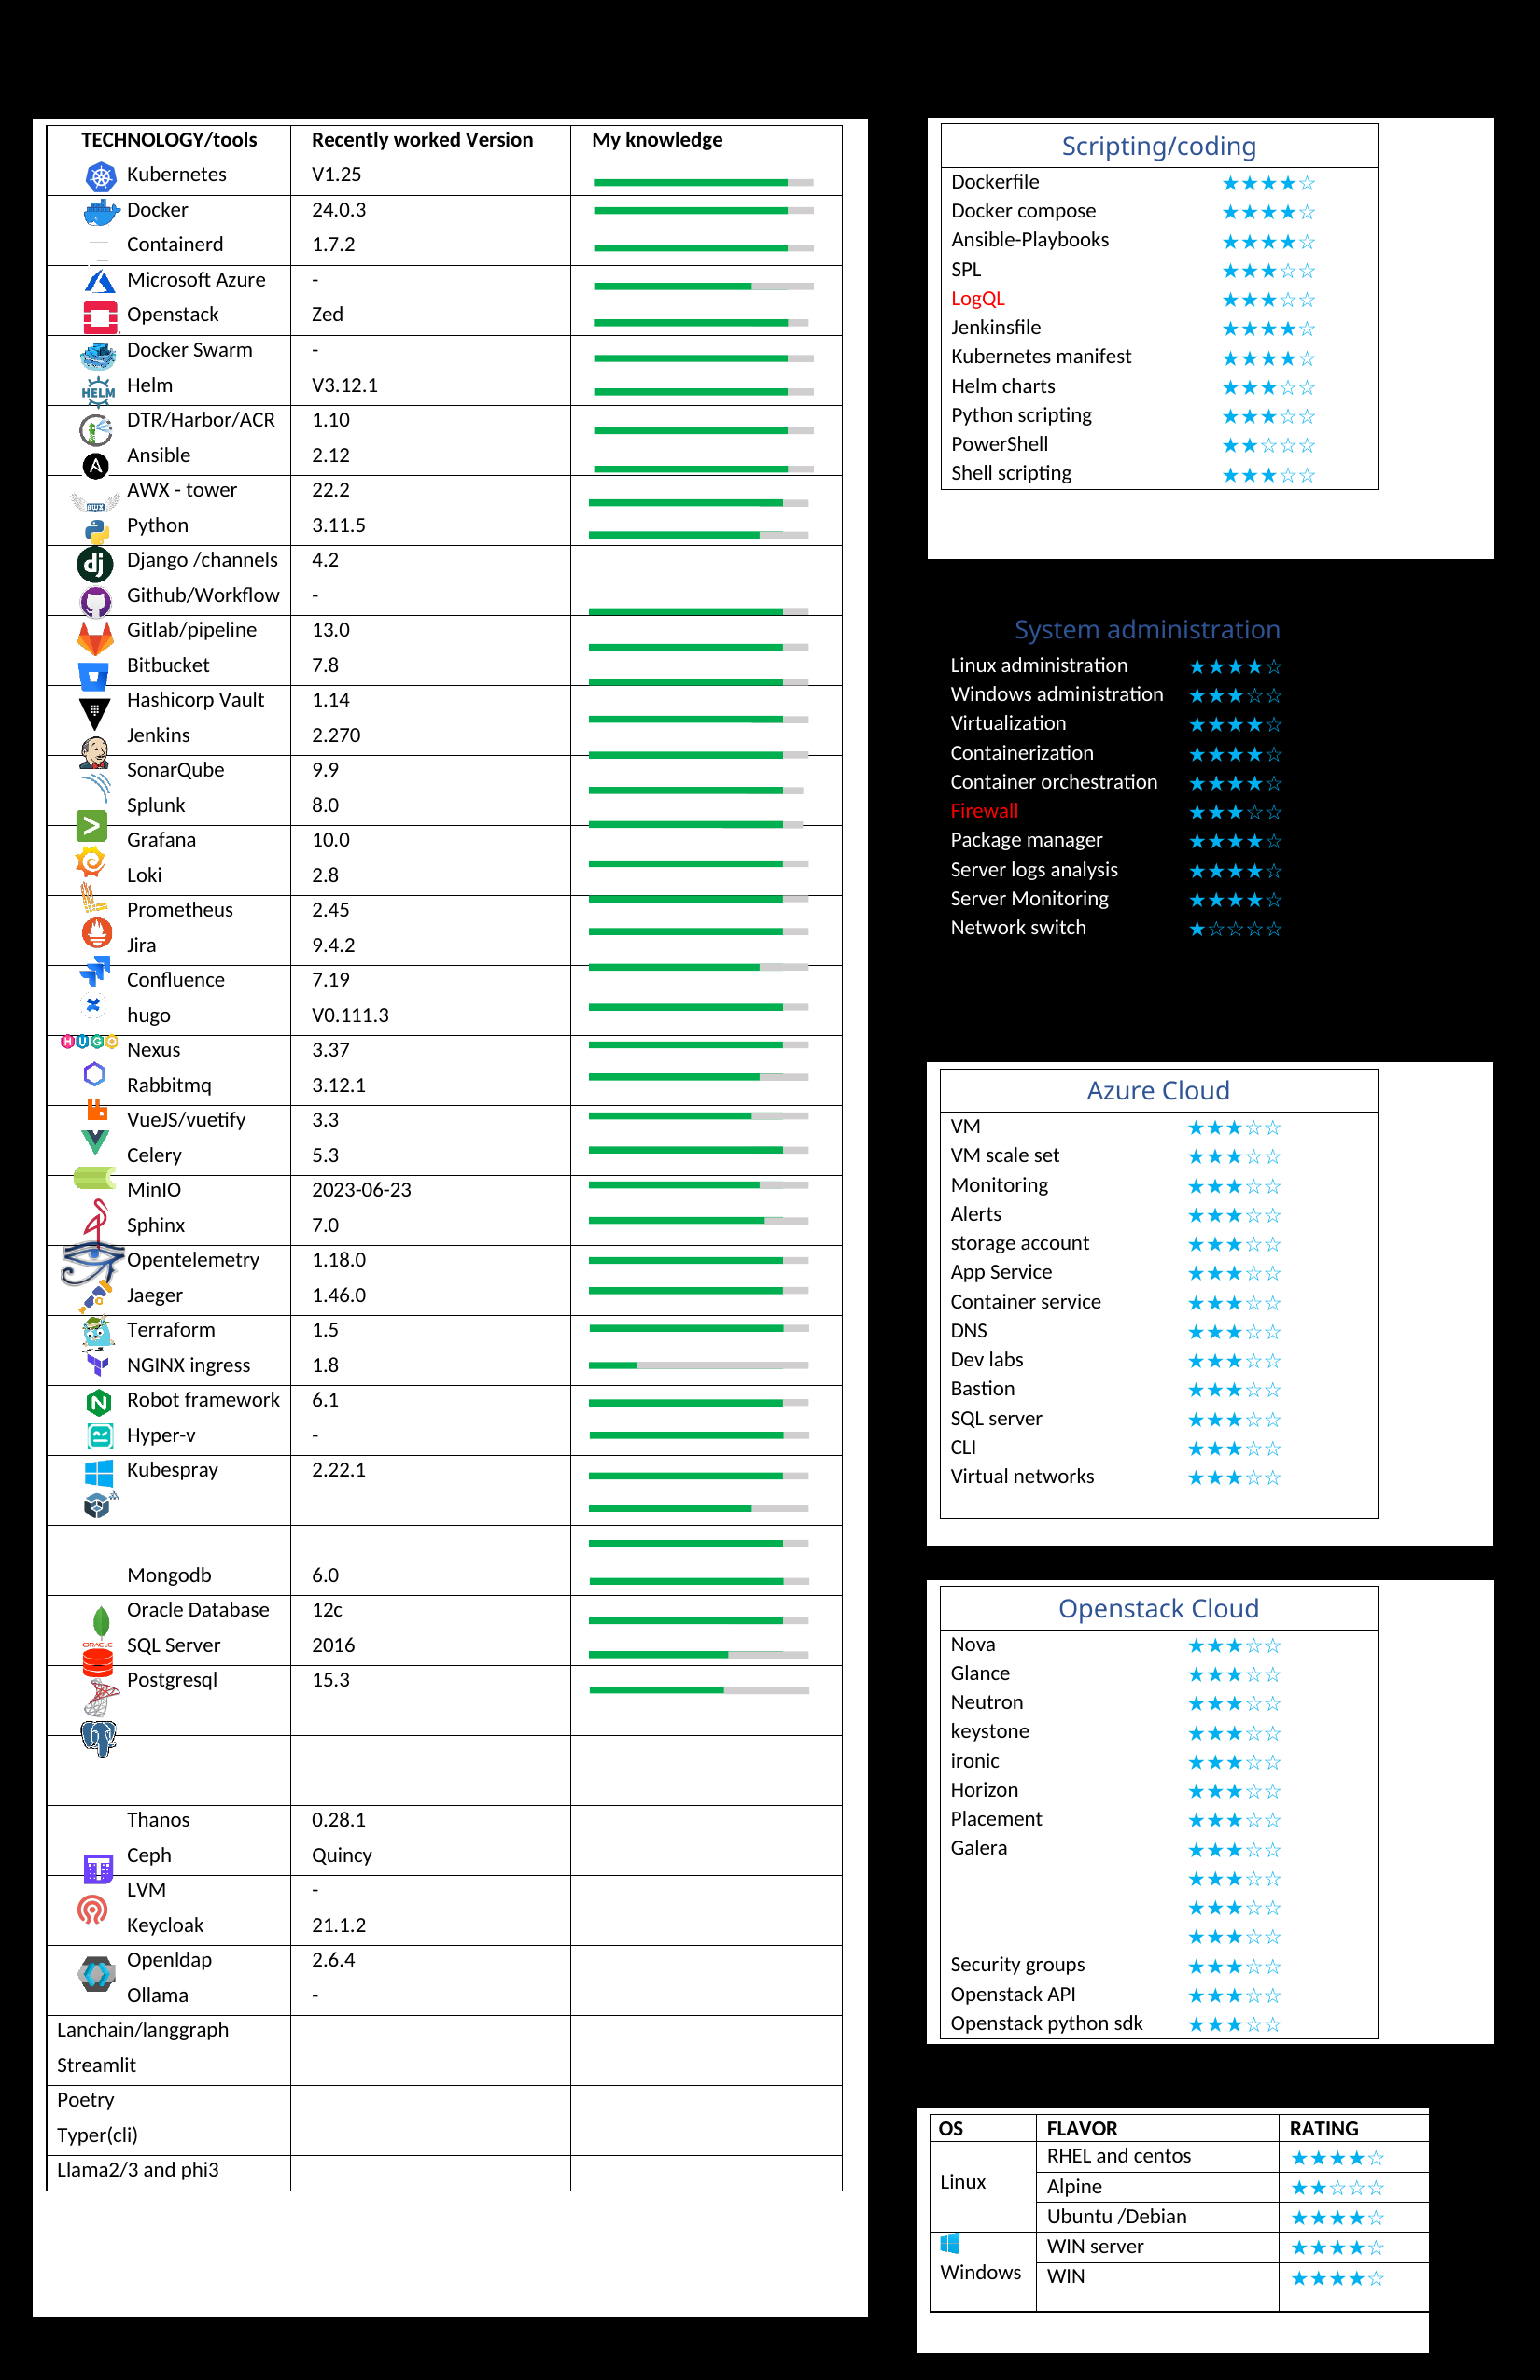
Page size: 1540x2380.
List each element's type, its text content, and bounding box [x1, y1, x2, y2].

text - [312, 1876, 536, 1902]
text Gitlab/pipeline [127, 616, 281, 642]
picture [1246, 1179, 1261, 1194]
text NGINX ingress [127, 1351, 281, 1378]
picture [1246, 1353, 1261, 1368]
text ★★★☆☆ [1186, 1922, 1367, 1952]
picture [1246, 1120, 1261, 1135]
picture [1265, 1324, 1280, 1339]
text Jenkins [127, 721, 281, 748]
text 2016 [312, 1631, 536, 1658]
picture [80, 1130, 110, 1155]
picture [1280, 263, 1295, 278]
text Prometheus [127, 896, 281, 922]
text AWX - tower [127, 476, 281, 502]
text ★★☆☆☆ [1290, 2173, 1430, 2202]
text Lanchain/langgraph [57, 2016, 281, 2042]
subtitle Openstack Cloud [951, 1590, 1367, 1625]
picture [1265, 1667, 1280, 1682]
text Mongodb [127, 1561, 281, 1588]
subtitle Azure Cloud [950, 1073, 1367, 1108]
text 12c [312, 1596, 536, 1622]
text Horizon [951, 1776, 1166, 1802]
text ★★★★☆ [1169, 314, 1368, 343]
text Windows administration [950, 680, 1167, 707]
picture [78, 698, 111, 731]
picture [1261, 438, 1276, 453]
text Dockerfile [951, 168, 1149, 194]
picture [1299, 438, 1314, 453]
picture [1265, 1382, 1280, 1397]
text 8.0 [312, 791, 536, 818]
picture [1265, 1813, 1280, 1827]
text VM [950, 1113, 1166, 1139]
picture [1265, 1412, 1280, 1427]
text 4.2 [312, 546, 536, 572]
text ★★★☆☆ [1186, 2009, 1367, 2038]
picture [75, 1956, 116, 1993]
text ★★★★☆ [1187, 768, 1345, 797]
picture [1299, 175, 1314, 190]
text 7.19 [312, 966, 536, 992]
picture [1368, 2271, 1383, 2286]
text Kubernetes manifest [951, 343, 1149, 370]
text ★☆☆☆☆ [1187, 914, 1345, 944]
text 6.1 [312, 1386, 536, 1412]
picture [1246, 1784, 1261, 1799]
text Ubuntu /Debian [1047, 2203, 1268, 2229]
picture [1330, 2180, 1345, 2195]
text ★★★☆☆ [1186, 1317, 1367, 1346]
text 21.1.2 [312, 1911, 536, 1938]
text ★★★☆☆ [1186, 1434, 1367, 1463]
text Server logs analysis [950, 856, 1167, 882]
text Kubernetes [127, 161, 281, 188]
text 9.9 [312, 756, 536, 782]
picture [1265, 1179, 1280, 1194]
text Grafana [127, 826, 281, 852]
picture [1246, 1929, 1261, 1944]
text Ollama [127, 1981, 281, 2008]
text Postgresql [127, 1666, 281, 1692]
picture [1299, 468, 1314, 483]
text RHEL and centos [1047, 2142, 1268, 2168]
text Streamlit [57, 2051, 281, 2078]
picture [1265, 1871, 1280, 1886]
picture [1299, 292, 1314, 307]
text ★★☆☆☆ [1169, 430, 1368, 459]
picture [1280, 438, 1295, 453]
text Nova [951, 1631, 1166, 1657]
picture [1265, 1120, 1280, 1135]
text FLAVOR [1047, 2115, 1268, 2141]
text Thanos [127, 1806, 281, 1832]
text ★★★☆☆ [1186, 1864, 1367, 1893]
picture [77, 661, 109, 693]
text ★★★☆☆ [1186, 1141, 1367, 1171]
text Recently worked Version [312, 126, 536, 152]
picture [1299, 409, 1314, 424]
text Security groups [951, 1952, 1166, 1978]
picture [1246, 1900, 1261, 1915]
picture [1246, 1208, 1261, 1223]
text ★★★☆☆ [1186, 1835, 1367, 1864]
text VueJS/vuetify [127, 1106, 281, 1132]
text ★★★☆☆ [1169, 372, 1368, 401]
picture [1265, 1353, 1280, 1368]
text ★★★★☆ [1187, 739, 1345, 768]
text PowerShell [951, 430, 1149, 456]
picture [1368, 2180, 1383, 2195]
picture [1265, 2017, 1280, 2032]
picture [87, 1423, 114, 1449]
text ironic [951, 1747, 1166, 1773]
picture [1246, 1667, 1261, 1682]
picture [70, 491, 121, 513]
text SQL server [950, 1405, 1166, 1431]
picture [1265, 1988, 1280, 2003]
text V3.12.1 [312, 371, 536, 398]
text Glance [951, 1659, 1166, 1686]
text Alerts [950, 1200, 1166, 1226]
text hugo [127, 1001, 281, 1028]
picture [1265, 1208, 1280, 1223]
text Docker [127, 196, 281, 222]
text ★★★★☆ [1290, 2142, 1430, 2172]
text 3.12.1 [312, 1071, 536, 1098]
text 2.8 [312, 861, 536, 888]
text 1.18.0 [312, 1246, 536, 1272]
picture [1368, 2240, 1383, 2255]
text Kubespray [127, 1456, 281, 1482]
text Ansible-Playbooks [951, 226, 1149, 253]
text 15.3 [312, 1666, 536, 1692]
picture [1246, 1324, 1261, 1339]
picture [1265, 1755, 1280, 1770]
text SPL [951, 256, 1149, 282]
text Containerization [950, 739, 1167, 765]
picture [83, 301, 121, 334]
text ★★★☆☆ [1186, 1776, 1367, 1805]
text 2.45 [312, 896, 536, 922]
picture [1246, 1441, 1261, 1456]
text 5.3 [312, 1141, 536, 1168]
text Linux administration [950, 651, 1167, 678]
text Sphinx [127, 1211, 281, 1238]
text WIN [1047, 2263, 1268, 2289]
text ★★★☆☆ [1186, 1893, 1367, 1922]
text App Service [950, 1258, 1166, 1284]
picture [79, 956, 110, 987]
text Loki [127, 861, 281, 888]
text Quincy [312, 1841, 536, 1868]
text Python [127, 511, 281, 538]
picture [1265, 1638, 1280, 1653]
text 1.10 [312, 406, 536, 432]
text ★★★☆☆ [1186, 1747, 1367, 1776]
text 1.5 [312, 1316, 536, 1342]
text Virtual networks [950, 1463, 1166, 1489]
text 22.2 [312, 476, 536, 502]
text ★★★★☆ [1290, 2263, 1430, 2292]
text ★★★☆☆ [1186, 1229, 1367, 1258]
text keystone [951, 1718, 1166, 1744]
text 3.3 [312, 1106, 536, 1132]
text ★★★☆☆ [1186, 1346, 1367, 1375]
text Poetry [57, 2086, 281, 2112]
picture [1280, 468, 1295, 483]
text ★★★★☆ [1187, 856, 1345, 885]
picture [84, 199, 121, 226]
text 3.37 [312, 1036, 536, 1062]
text 24.0.3 [312, 196, 536, 222]
picture [1368, 2150, 1383, 2165]
text Galera [951, 1835, 1166, 1861]
picture [84, 231, 117, 293]
picture [1246, 1842, 1261, 1857]
picture [1246, 1696, 1261, 1711]
text ★★★☆☆ [1186, 1718, 1367, 1747]
text - [312, 581, 536, 608]
text Containerd [127, 231, 281, 258]
text Ansible [127, 441, 281, 468]
text V0.111.3 [312, 1001, 536, 1028]
picture [79, 991, 106, 1018]
picture [1265, 1900, 1280, 1915]
text ★★★☆☆ [1169, 285, 1368, 314]
text Rabbitmq [127, 1071, 281, 1098]
picture [1246, 1755, 1261, 1770]
text ★★★☆☆ [1186, 1200, 1367, 1229]
text Docker Swarm [127, 336, 281, 362]
text Docker compose [951, 197, 1149, 223]
text Nexus [127, 1036, 281, 1062]
text ★★★★☆ [1290, 2233, 1430, 2261]
text ★★★☆☆ [1186, 1113, 1367, 1141]
picture [1280, 380, 1295, 395]
text ★★★☆☆ [1169, 401, 1368, 430]
picture [1265, 1237, 1280, 1252]
picture [75, 520, 115, 658]
picture [94, 161, 111, 193]
picture [1265, 1696, 1280, 1711]
picture [80, 1721, 117, 1758]
text DNS [950, 1317, 1166, 1343]
text ★★★★☆ [1187, 651, 1345, 680]
text 6.0 [312, 1561, 536, 1588]
text Firewall [950, 797, 1167, 823]
picture [1265, 1959, 1280, 1974]
picture [1246, 1988, 1261, 2003]
text ★★★☆☆ [1186, 1463, 1367, 1491]
text 3.11.5 [312, 511, 536, 538]
text Hashicorp Vault [127, 686, 281, 712]
picture [1265, 1295, 1280, 1310]
picture [61, 1198, 126, 1378]
picture [940, 2233, 959, 2238]
picture [1246, 1871, 1261, 1886]
text 2.22.1 [312, 1456, 536, 1482]
text Jaeger [127, 1281, 281, 1308]
text V1.25 [312, 161, 536, 188]
picture [1265, 1842, 1280, 1857]
picture [1299, 321, 1314, 336]
text Django /channels [127, 546, 281, 572]
text 7.0 [312, 1211, 536, 1238]
text Openstack python sdk [951, 2009, 1166, 2036]
picture [1246, 1412, 1261, 1427]
text ★★★☆☆ [1187, 797, 1345, 827]
picture [78, 413, 113, 447]
picture [61, 1033, 79, 1049]
picture [75, 846, 105, 877]
text RATING [1290, 2115, 1430, 2141]
text - [312, 1981, 536, 2008]
picture [77, 339, 119, 412]
picture [83, 1855, 114, 1884]
picture [85, 1033, 119, 1049]
text Dev labs [950, 1346, 1166, 1372]
text Typer(cli) [57, 2121, 281, 2148]
text Opentelemetry [127, 1246, 281, 1272]
text - [312, 336, 536, 362]
text Robot framework [127, 1386, 281, 1412]
picture [76, 810, 107, 842]
picture [1299, 351, 1314, 366]
text ★★★★☆ [1187, 885, 1345, 914]
text Python scripting [951, 401, 1149, 427]
picture [1246, 1149, 1261, 1164]
text - [312, 1421, 536, 1448]
text ★★★☆☆ [1186, 1258, 1367, 1288]
picture [1246, 1295, 1261, 1310]
picture [73, 1167, 117, 1189]
text 0.28.1 [312, 1806, 536, 1832]
text Shell scripting [951, 459, 1149, 486]
text LVM [127, 1876, 281, 1902]
text Package manager [950, 827, 1167, 852]
text Zed [312, 301, 536, 328]
text Linux [940, 2168, 1026, 2194]
text SQL Server [127, 1631, 281, 1658]
text Helm charts [951, 372, 1149, 399]
text 2.270 [312, 721, 536, 748]
text Openstack [127, 301, 281, 328]
text Splunk [127, 791, 281, 818]
picture [1299, 204, 1314, 219]
text Jenkinsfile [951, 314, 1149, 340]
text WIN server [1047, 2233, 1268, 2259]
picture [1265, 1266, 1280, 1281]
text 2.6.4 [312, 1946, 536, 1972]
text ★★★☆☆ [1186, 1405, 1367, 1434]
text Monitoring [950, 1171, 1166, 1197]
picture [1246, 1726, 1261, 1741]
text 1.8 [312, 1351, 536, 1378]
picture [1246, 1959, 1261, 1974]
text TECHNOLOGY/tools [81, 126, 281, 152]
picture [81, 453, 109, 480]
text ★★★☆☆ [1169, 459, 1368, 489]
picture [1265, 1726, 1280, 1741]
picture [1265, 1929, 1280, 1944]
text Llama2/3 and phi3 [57, 2156, 281, 2182]
text Bitbucket [127, 651, 281, 678]
text 7.8 [312, 651, 536, 678]
subtitle Scripting/coding [951, 128, 1368, 162]
picture [1299, 380, 1314, 395]
text ★★★★☆ [1187, 710, 1345, 739]
text Alpine [1047, 2173, 1268, 2199]
text Windows [940, 2259, 1026, 2285]
text ★★★☆☆ [1186, 1805, 1367, 1835]
text LogQL [951, 285, 1149, 311]
text Keycloak [127, 1911, 281, 1938]
text ★★★☆☆ [1187, 680, 1345, 710]
picture [81, 1605, 121, 1718]
text - [312, 266, 536, 292]
picture [1349, 2180, 1364, 2195]
text 9.4.2 [312, 931, 536, 958]
picture [77, 1894, 108, 1925]
picture [76, 736, 115, 807]
picture [1246, 1382, 1261, 1397]
text ★★★★☆ [1169, 226, 1368, 256]
text Github/Workflow [127, 581, 281, 608]
text ★★★☆☆ [1186, 1688, 1367, 1718]
picture [77, 880, 110, 913]
picture [1265, 1441, 1280, 1456]
text Server Monitoring [950, 885, 1167, 911]
text DTR/Harbor/ACR [127, 406, 281, 432]
text Container orchestration [950, 768, 1167, 794]
text Container service [950, 1288, 1166, 1314]
text 2023-06-23 [312, 1176, 536, 1202]
text Neutron [951, 1688, 1166, 1715]
text ★★★☆☆ [1186, 1631, 1367, 1659]
text 1.46.0 [312, 1281, 536, 1308]
picture [1280, 292, 1295, 307]
text CLI [950, 1434, 1166, 1460]
picture [1265, 1470, 1280, 1485]
picture [88, 1099, 107, 1120]
picture [1299, 263, 1314, 278]
text Bastion [950, 1375, 1166, 1401]
picture [1265, 1149, 1280, 1164]
text 1.14 [312, 686, 536, 712]
picture [1246, 2017, 1261, 2032]
text ★★★☆☆ [1186, 1288, 1367, 1317]
text My knowledge [592, 126, 806, 152]
text Helm [127, 371, 281, 398]
text 1.7.2 [312, 231, 536, 258]
picture [82, 1457, 120, 1519]
text ★★★★☆ [1187, 827, 1345, 856]
subtitle System administration [950, 612, 1345, 646]
picture [1246, 1237, 1261, 1252]
text 13.0 [312, 616, 536, 642]
picture [81, 917, 113, 948]
picture [1280, 409, 1295, 424]
text ★★★☆☆ [1186, 1981, 1367, 2009]
text ★★★★☆ [1169, 168, 1368, 197]
text Terraform [127, 1316, 281, 1342]
text 2.12 [312, 441, 536, 468]
picture [1299, 234, 1314, 249]
picture [1265, 1784, 1280, 1799]
text MinIO [127, 1176, 281, 1202]
text 10.0 [312, 826, 536, 852]
text ★★★★☆ [1290, 2203, 1430, 2232]
text ★★★★☆ [1169, 343, 1368, 372]
text ★★★☆☆ [1186, 1952, 1367, 1981]
picture [1246, 1266, 1261, 1281]
text Network switch [950, 914, 1167, 940]
text VM scale set [950, 1141, 1166, 1168]
text ★★★★☆ [1169, 197, 1368, 226]
text Openstack API [951, 1981, 1166, 2007]
text Hyper-v [127, 1421, 281, 1448]
text Openldap [127, 1946, 281, 1972]
text ★★★☆☆ [1169, 256, 1368, 285]
text ★★★☆☆ [1186, 1171, 1367, 1200]
text Microsoft Azure [127, 266, 281, 292]
text SonarQube [127, 756, 281, 782]
text storage account [950, 1229, 1166, 1255]
picture [83, 1061, 105, 1086]
picture [1246, 1813, 1261, 1827]
picture [1246, 1638, 1261, 1653]
text ★★★☆☆ [1186, 1375, 1367, 1405]
picture [87, 1389, 111, 1417]
picture [1246, 1470, 1261, 1485]
picture [1368, 2210, 1383, 2225]
text Ceph [127, 1841, 281, 1868]
text Virtualization [950, 710, 1167, 735]
text ★★★☆☆ [1186, 1659, 1367, 1688]
text OS [939, 2115, 1026, 2141]
text Jira [127, 931, 281, 958]
text Placement [951, 1805, 1166, 1831]
text Oracle Database [127, 1596, 281, 1622]
text Celery [127, 1141, 281, 1168]
text Confluence [127, 966, 281, 992]
